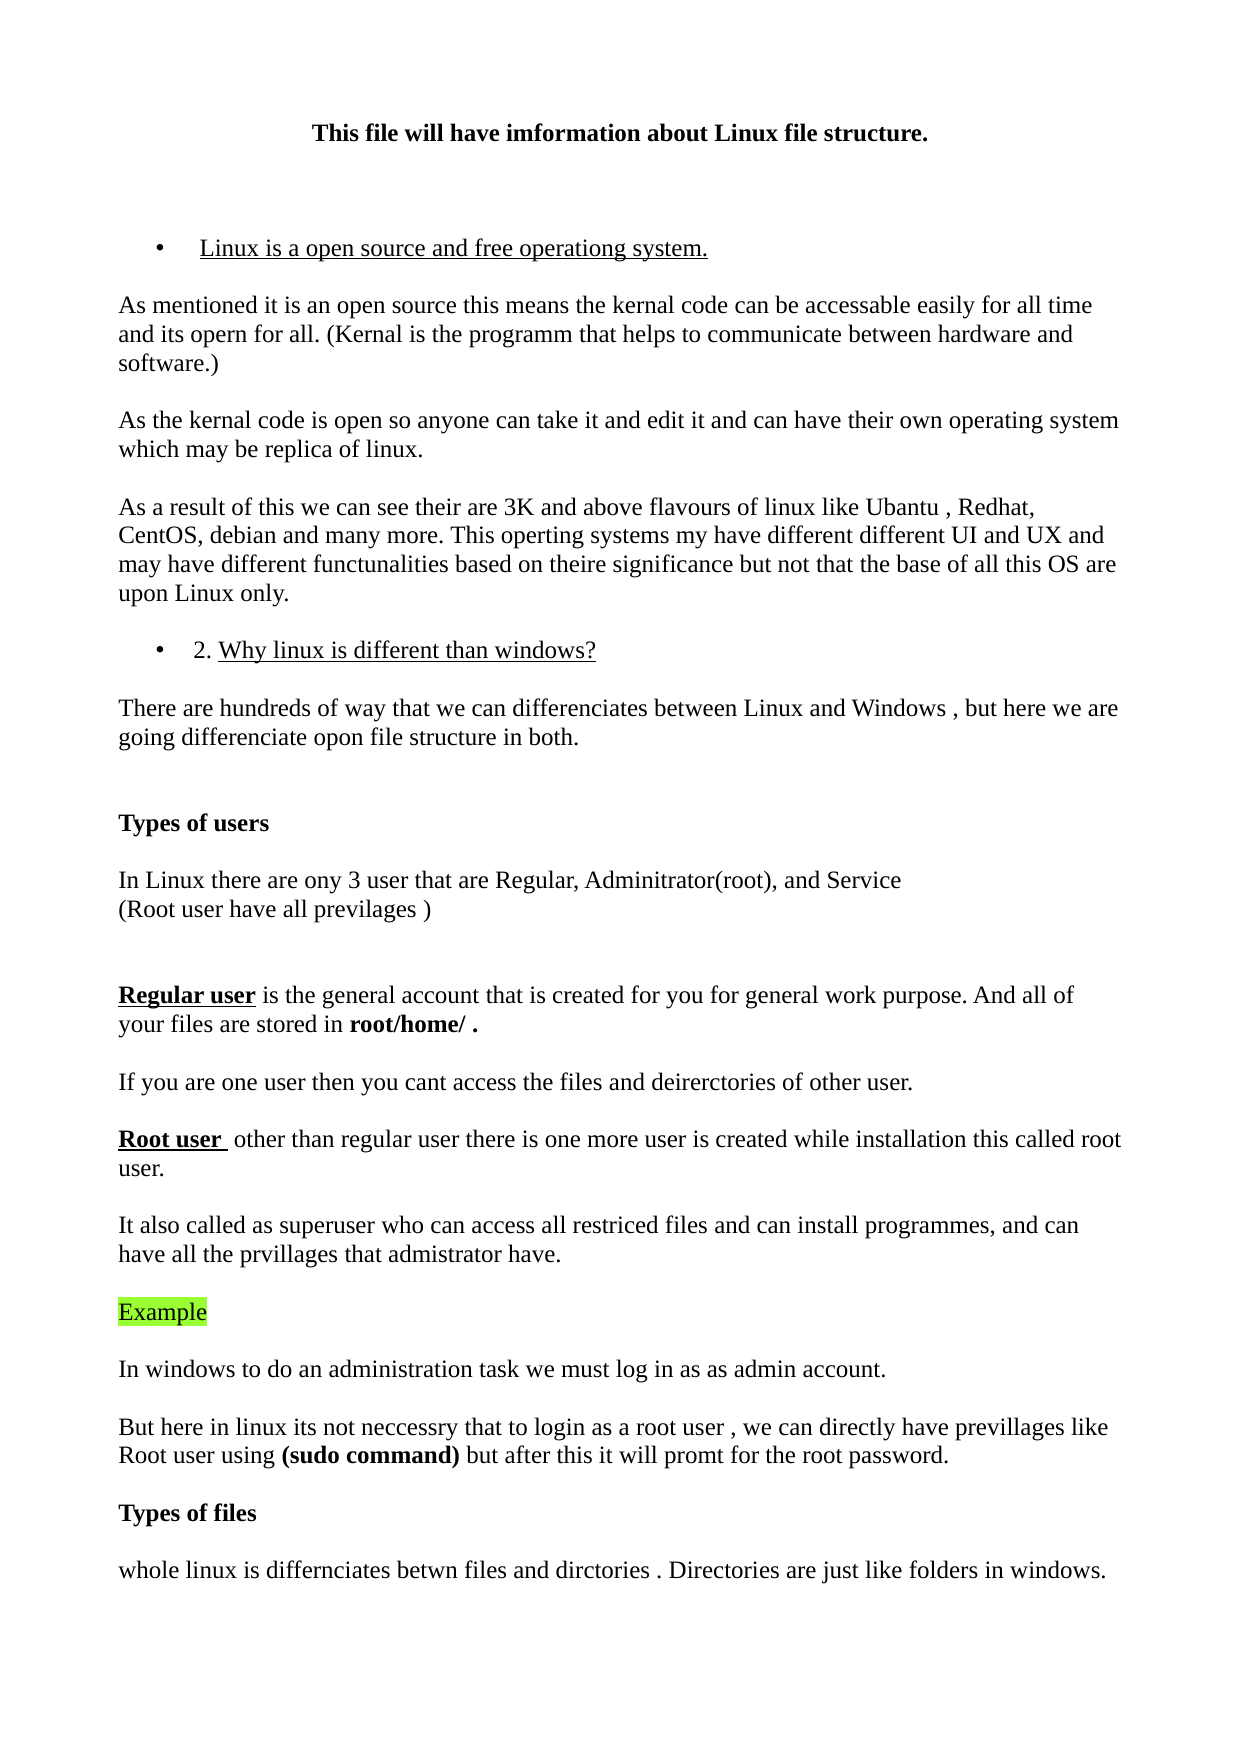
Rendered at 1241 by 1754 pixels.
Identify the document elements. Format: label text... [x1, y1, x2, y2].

text As the kernal code is open so anyone can take it and edit it and can have their own operating system [118, 406, 1122, 434]
text which may be replica of linux. [118, 434, 1122, 463]
text It also called as superuser who can access all restriced files and can install programmes, and can have all the prvillages that admistrator have. [118, 1211, 1122, 1268]
text But here in linux its not neccessry that to login as a root user , we can directly have previllages like Root user using (sudo command) but after this it will promt for the root password. [118, 1412, 1122, 1469]
text In windows to do an administration task we must log in as as admin account. [118, 1354, 1122, 1383]
text Example [118, 1297, 1122, 1326]
list Linux is a open source and free operationg system. [156, 233, 1122, 262]
text In Linux there are ony 3 user that are Regular, Adminitrator(root), and Service [118, 866, 1122, 894]
text Root user other than regular user there is one more user is created while installation this called root user. [118, 1124, 1122, 1182]
text Types of files [118, 1498, 1122, 1527]
text (Root user have all previlages ) [118, 894, 1122, 923]
text whole linux is differnciates betwn files and dirctories . Directories are just like folders in windows. [118, 1556, 1122, 1584]
text Types of users [118, 808, 1122, 837]
list 2. Why linux is different than windows? [156, 636, 1122, 664]
text Regular user is the general account that is created for you for general work purpose. And all of your files are stored in root/home/ . [118, 981, 1122, 1038]
text This file will have imformation about Linux file structure. [118, 118, 1122, 147]
text If you are one user then you cant access the files and deirerctories of other user. [118, 1067, 1122, 1096]
text As mentioned it is an open source this means the kernal code can be accessable easily for all time and its opern for all. (Kernal is the programm that helps to communicate between hardware and software.) [118, 291, 1122, 377]
text upon Linux only. [118, 578, 1122, 607]
text There are hundreds of way that we can differenciates between Linux and Windows , but here we are going differenciate opon file structure in both. [118, 693, 1122, 751]
text As a result of this we can see their are 3K and above flavours of linux like Ubantu , Redhat, CentOS, debian and many more. This operting systems my have different different UI and UX and may have different functunalities based on theire significance but not that the base of all this OS are [118, 492, 1122, 578]
